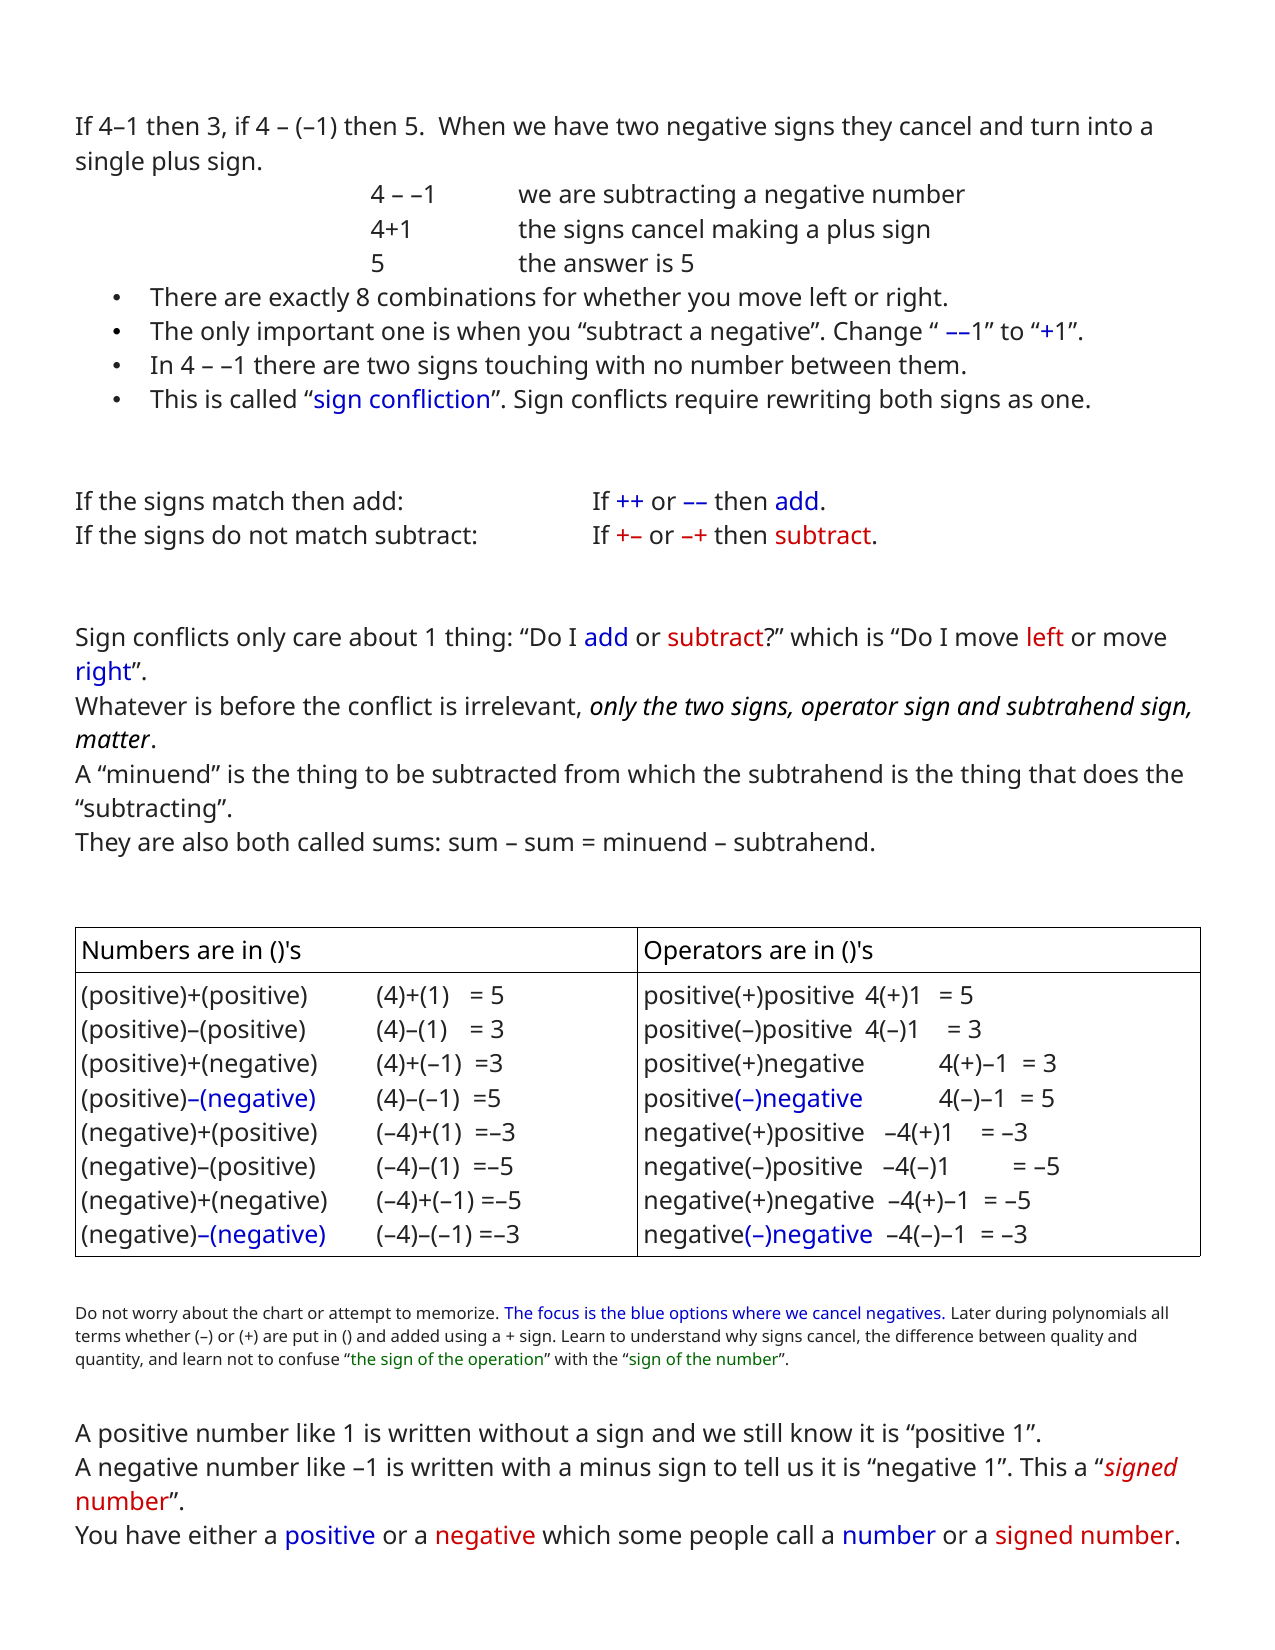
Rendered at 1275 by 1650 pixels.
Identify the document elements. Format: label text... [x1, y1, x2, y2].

text Do not worry about the chart or attempt to memorize. The focus is the blue options where we cancel negatives. Later during polynomials all terms whether (–) or (+) are put in () and added using a + sign. Learn to understand why signs cancel, the difference between quality and quantity, and learn not to confuse “the sign of the operation” with the “sign of the number”. [75, 1302, 1200, 1370]
text They are also both called sums: sum – sum = minuend – subtrahend. [75, 824, 1200, 858]
text A positive number like 1 is written without a sign and we still know it is “positive 1”. [75, 1415, 1200, 1449]
list This is called “sign confliction”. Sign conflicts require rewriting both signs as one. [112, 382, 1200, 416]
text If the signs match then add: If ++ or –– then add. [75, 484, 1200, 518]
list There are exactly 8 combinations for whether you move left or right. [112, 279, 1200, 313]
text A “minuend” is the thing to be subtracted from which the subtrahend is the thing that does the “subtracting”. [75, 756, 1200, 824]
text A negative number like –1 is written with a minus sign to tell us it is “negative 1”. This a “signed number”. [75, 1449, 1200, 1517]
text You have either a positive or a negative which some people call a number or a signed number. [75, 1517, 1200, 1552]
list The only important one is when you “subtract a negative”. Change “ ––1” to “+1”. [112, 313, 1200, 347]
text Whatever is before the conflict is irrelevant, only the two signs, operator sign and subtrahend sign, matter. [75, 688, 1200, 756]
table_cell positive(+)positive 4(+)1 = 5 positive(–)positive 4(–)1 = 3 positive(+)negative 4(+)–1 = 3 positive(–)negative 4(–)–1 = 5 negative(+)positive –4(+)1 = –3 negative(–)positive –4(–)1 = –5 negative(+)negative –4(+)–1 = –5 negative(–)negative –4(–)–1 = –3 [638, 973, 1200, 1256]
text 4 – –1 we are subtracting a negative number [75, 177, 1200, 211]
text 5 the answer is 5 [75, 245, 1200, 279]
text If the signs do not match subtract: If +– or –+ then subtract. [75, 518, 1200, 552]
text If 4–1 then 3, if 4 – (–1) then 5. When we have two negative signs they cancel and turn into a single plus sign. [75, 109, 1200, 177]
table_header Numbers are in ()'s [76, 928, 637, 972]
text 4+1 the signs cancel making a plus sign [75, 211, 1200, 245]
list In 4 – –1 there are two signs touching with no number between them. [112, 347, 1200, 382]
text Sign conflicts only care about 1 thing: “Do I add or subtract?” which is “Do I move left or move right”. [75, 620, 1200, 688]
table_cell (positive)+(positive) (4)+(1) = 5 (positive)–(positive) (4)–(1) = 3 (positive)+(negative) (4)+(–1) =3 (positive)–(negative) (4)–(–1) =5 (negative)+(positive) (–4)+(1) =–3 (negative)–(positive) (–4)–(1) =–5 (negative)+(negative) (–4)+(–1) =–5 (negative)–(negative) (–4)–(–1) =–3 [76, 973, 637, 1256]
table_header Operators are in ()'s [638, 928, 1200, 972]
